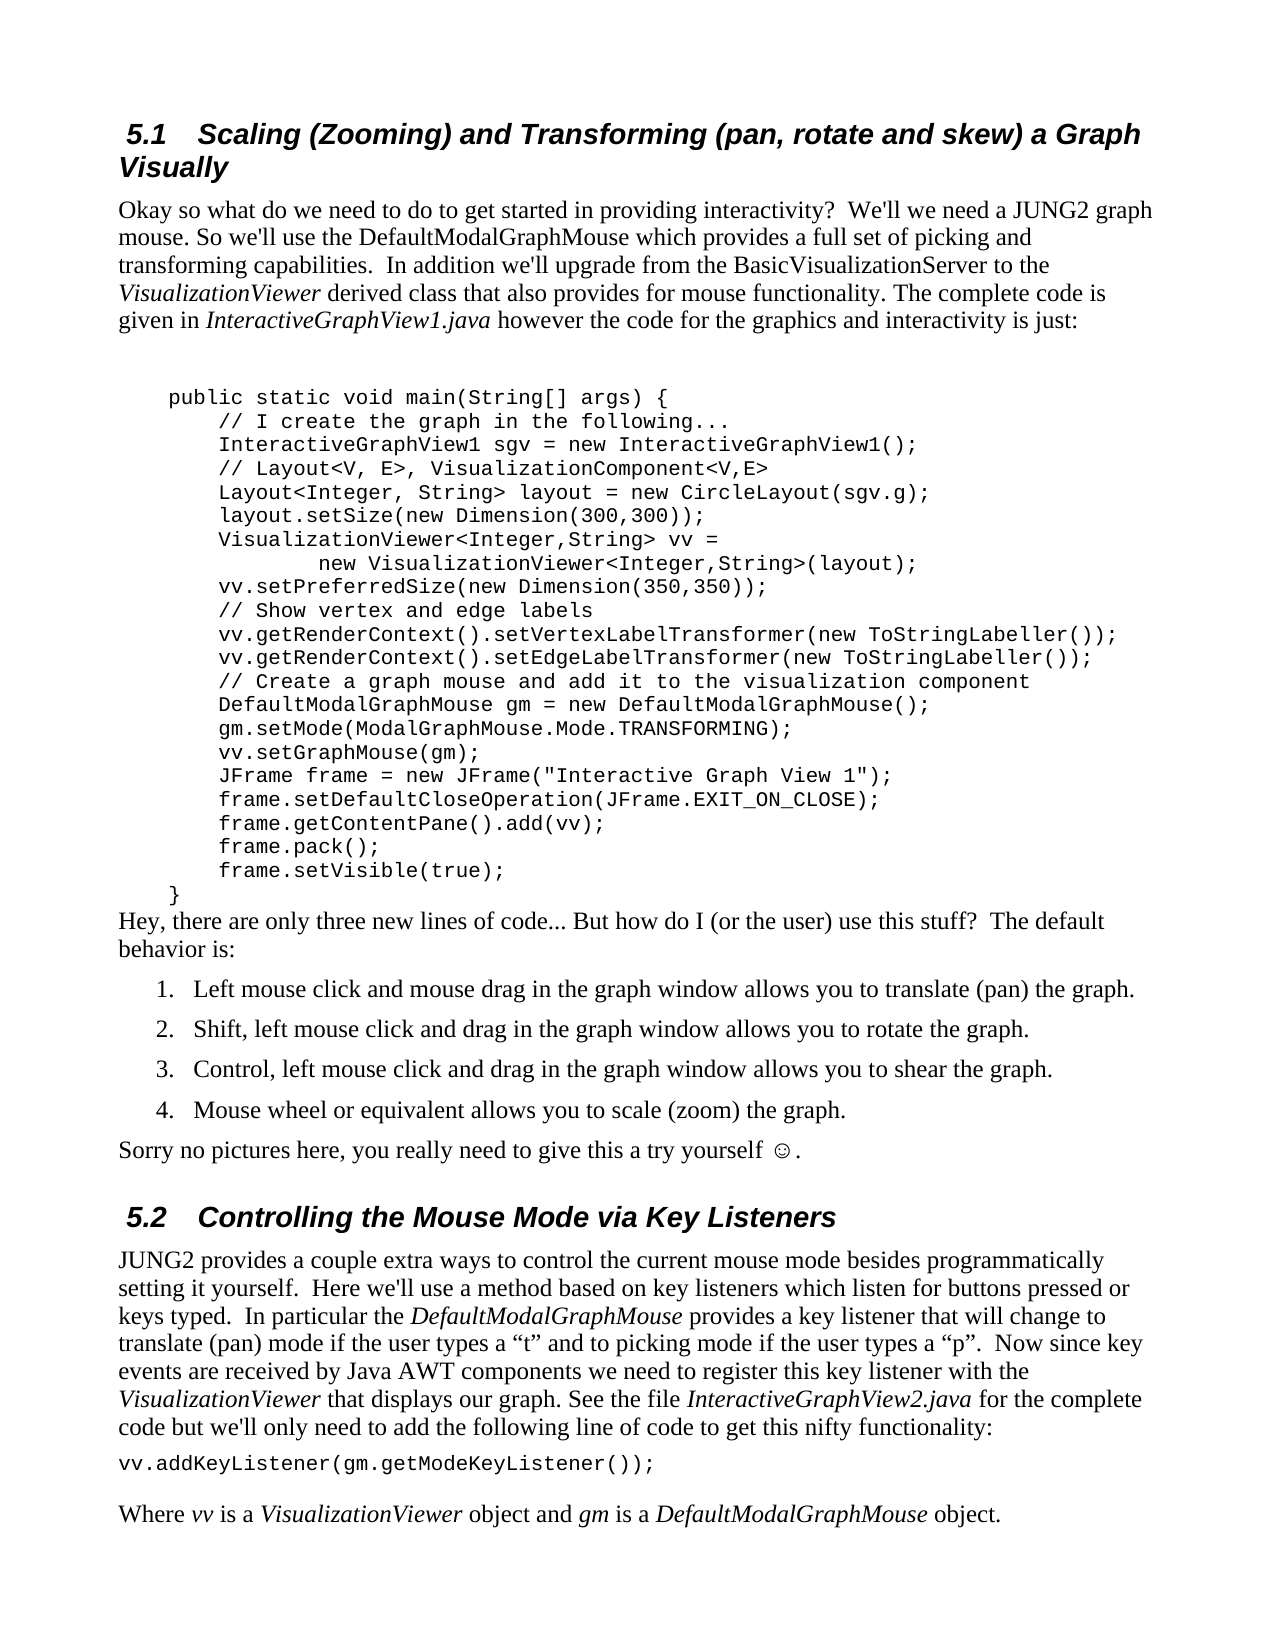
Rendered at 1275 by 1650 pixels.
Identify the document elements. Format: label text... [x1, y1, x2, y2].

text } [118, 884, 1157, 907]
text JFrame frame = new JFrame("Interactive Graph View 1"); [118, 765, 1157, 789]
text Where vv is a VisualizationViewer object and gm is a DefaultModalGraphMouse object. [118, 1500, 1157, 1528]
list Shift, left mouse click and drag in the graph window allows you to rotate the graph. [156, 1015, 1157, 1043]
list Control, left mouse click and drag in the graph window allows you to shear the graph. [156, 1056, 1157, 1083]
text Sorry no pictures here, you really need to give this a try yourself ☺. [118, 1136, 1157, 1164]
text // I create the graph in the following... [118, 411, 1157, 434]
text frame.setVisible(true); [118, 860, 1157, 884]
subtitle Controlling the Mouse Mode via Key Listeners [118, 1201, 1157, 1234]
text frame.pack(); [118, 836, 1157, 860]
list Mouse wheel or equivalent allows you to scale (zoom) the graph. [156, 1096, 1157, 1123]
text vv.setGraphMouse(gm); [118, 742, 1157, 765]
text Layout<Integer, String> layout = new CircleLayout(sgv.g); [118, 482, 1157, 505]
text gm.setMode(ModalGraphMouse.Mode.TRANSFORMING); [118, 718, 1157, 742]
list Left mouse click and mouse drag in the graph window allows you to translate (pan) the graph. [156, 975, 1157, 1003]
text vv.setPreferredSize(new Dimension(350,350)); [118, 576, 1157, 600]
text frame.setDefaultCloseOperation(JFrame.EXIT_ON_CLOSE); [118, 789, 1157, 813]
text new VisualizationViewer<Integer,String>(layout); [118, 553, 1157, 576]
text frame.getContentPane().add(vv); [118, 813, 1157, 836]
text Okay so what do we need to do to get started in providing interactivity? We'll we need a JUNG2 graph mouse. So we'll use the DefaultModalGraphMouse which provides a full set of picking and transforming capabilities. In addition we'll upgrade from the BasicVisualizationServer to the VisualizationViewer derived class that also provides for mouse functionality. The complete code is given in InteractiveGraphView1.java however the code for the graphics and interactivity is just: [118, 196, 1157, 334]
text vv.getRenderContext().setEdgeLabelTransformer(new ToStringLabeller()); [118, 647, 1157, 671]
text DefaultModalGraphMouse gm = new DefaultModalGraphMouse(); [118, 694, 1157, 718]
text vv.addKeyListener(gm.getModeKeyListener()); [118, 1453, 1157, 1476]
text InteractiveGraphView1 sgv = new InteractiveGraphView1(); [118, 434, 1157, 458]
text // Layout<V, E>, VisualizationComponent<V,E> [118, 458, 1157, 482]
text public static void main(String[] args) { [118, 387, 1157, 411]
text vv.getRenderContext().setVertexLabelTransformer(new ToStringLabeller()); [118, 623, 1157, 647]
text // Create a graph mouse and add it to the visualization component [118, 671, 1157, 694]
subtitle Scaling (Zooming) and Transforming (pan, rotate and skew) a Graph Visually [118, 118, 1157, 183]
text layout.setSize(new Dimension(300,300)); [118, 505, 1157, 529]
text Hey, there are only three new lines of code... But how do I (or the user) use this stuff? The default behavior is: [118, 907, 1157, 963]
text VisualizationViewer<Integer,String> vv = [118, 529, 1157, 553]
text JUNG2 provides a couple extra ways to control the current mouse mode besides programmatically setting it yourself. Here we'll use a method based on key listeners which listen for buttons pressed or keys typed. In particular the DefaultModalGraphMouse provides a key listener that will change to translate (pan) mode if the user types a “t” and to picking mode if the user types a “p”. Now since key events are received by Java AWT components we need to register this key listener with the VisualizationViewer that displays our graph. See the file InteractiveGraphView2.java for the complete code but we'll only need to add the following line of code to get this nifty functionality: [118, 1246, 1157, 1440]
text // Show vertex and edge labels [118, 600, 1157, 623]
